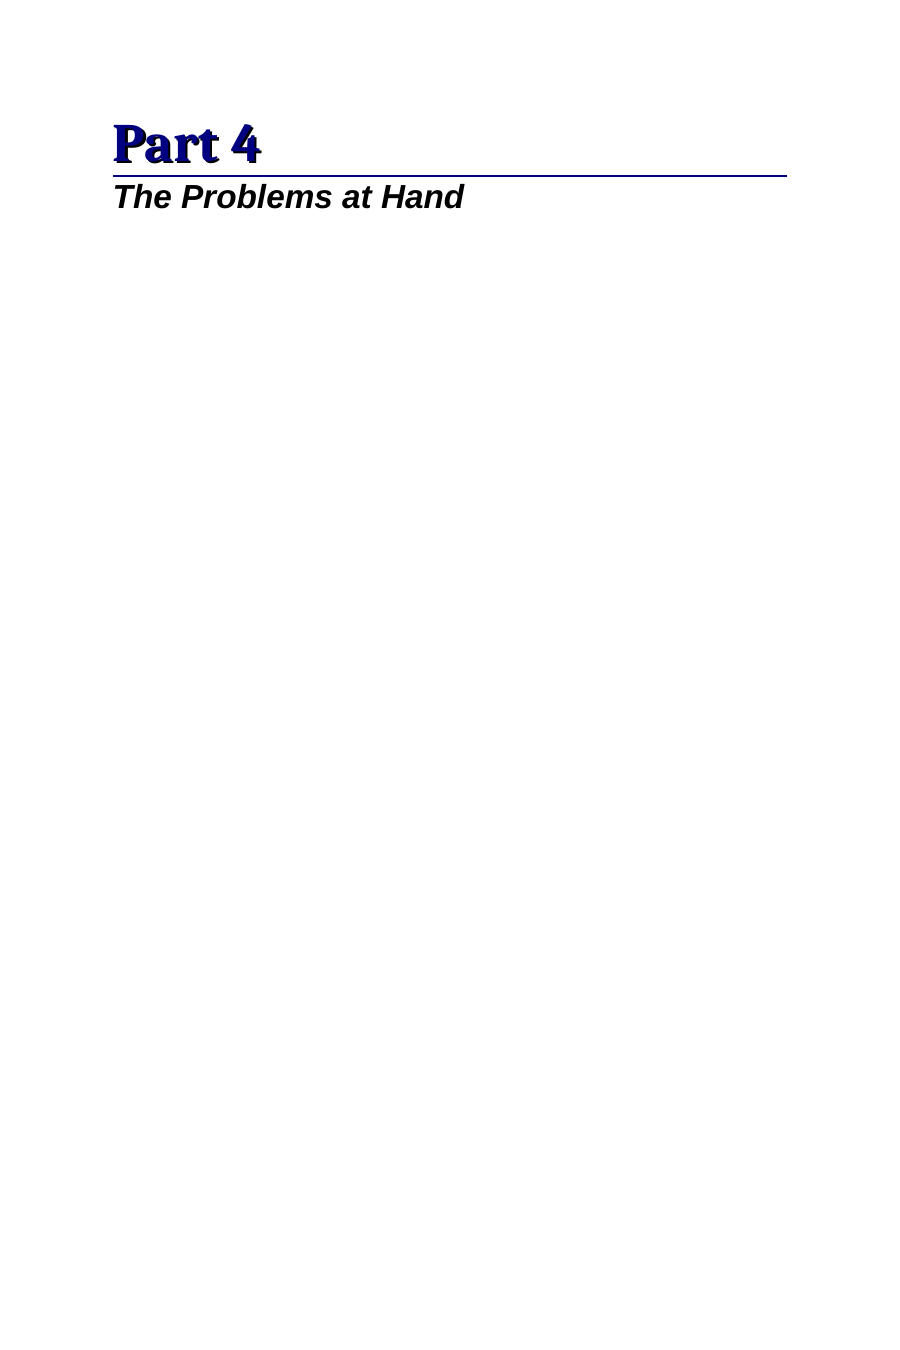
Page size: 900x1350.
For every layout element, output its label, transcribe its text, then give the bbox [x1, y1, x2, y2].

title Part 4 [112, 112, 787, 177]
subtitle The Problems at Hand [112, 177, 787, 215]
